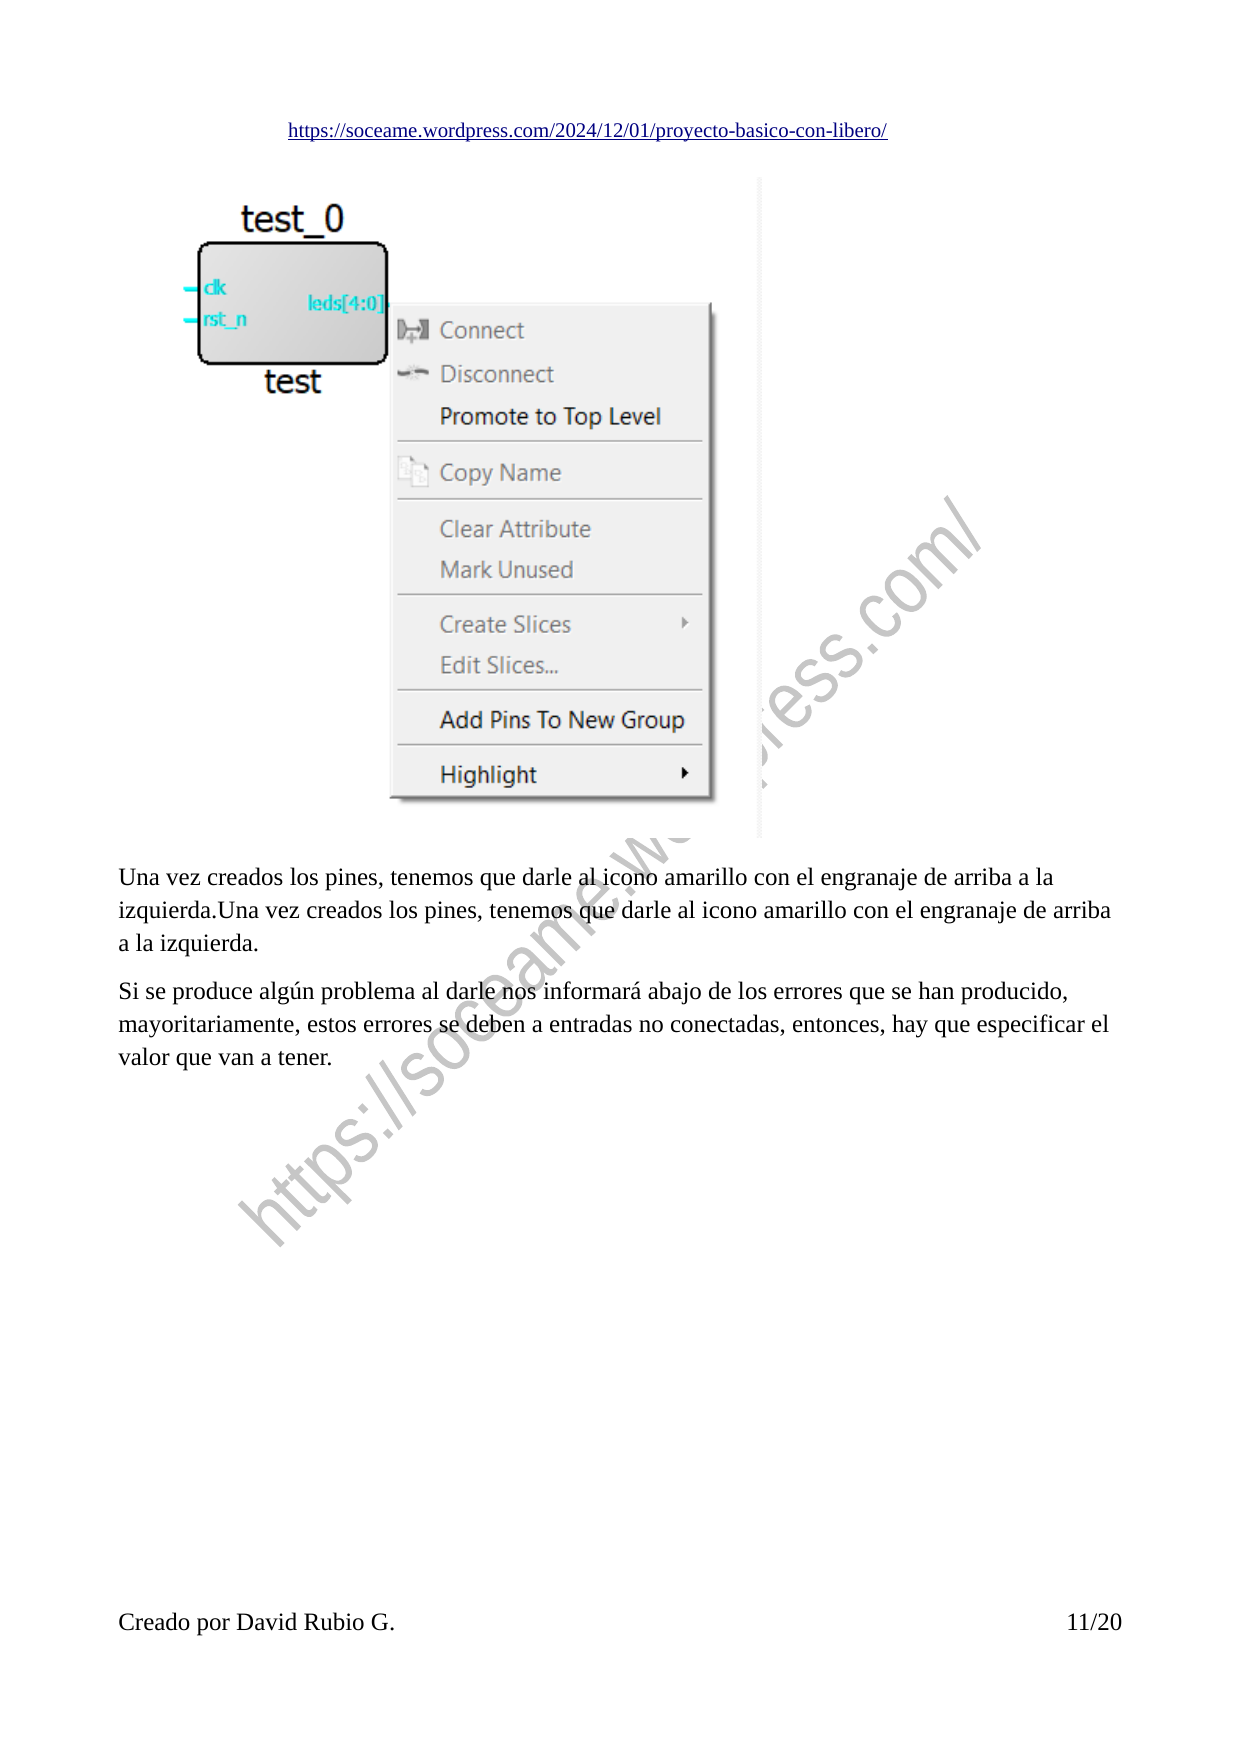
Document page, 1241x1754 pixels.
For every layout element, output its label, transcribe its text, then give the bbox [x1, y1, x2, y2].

text Una vez creados los pines, tenemos que darle al icono amarillo con el engranaje de arriba a la izquierda.Una vez creados los pines, tenemos que darle al icono amarillo con el engranaje de arriba a la izquierda. [118, 862, 1122, 957]
picture [118, 177, 762, 838]
text Si se produce algún problema al darle nos informará abajo de los errores que se han producido, mayoritariamente, estos errores se deben a entradas no conectadas, entonces, hay que especificar el valor que van a tener. [118, 976, 1122, 1071]
